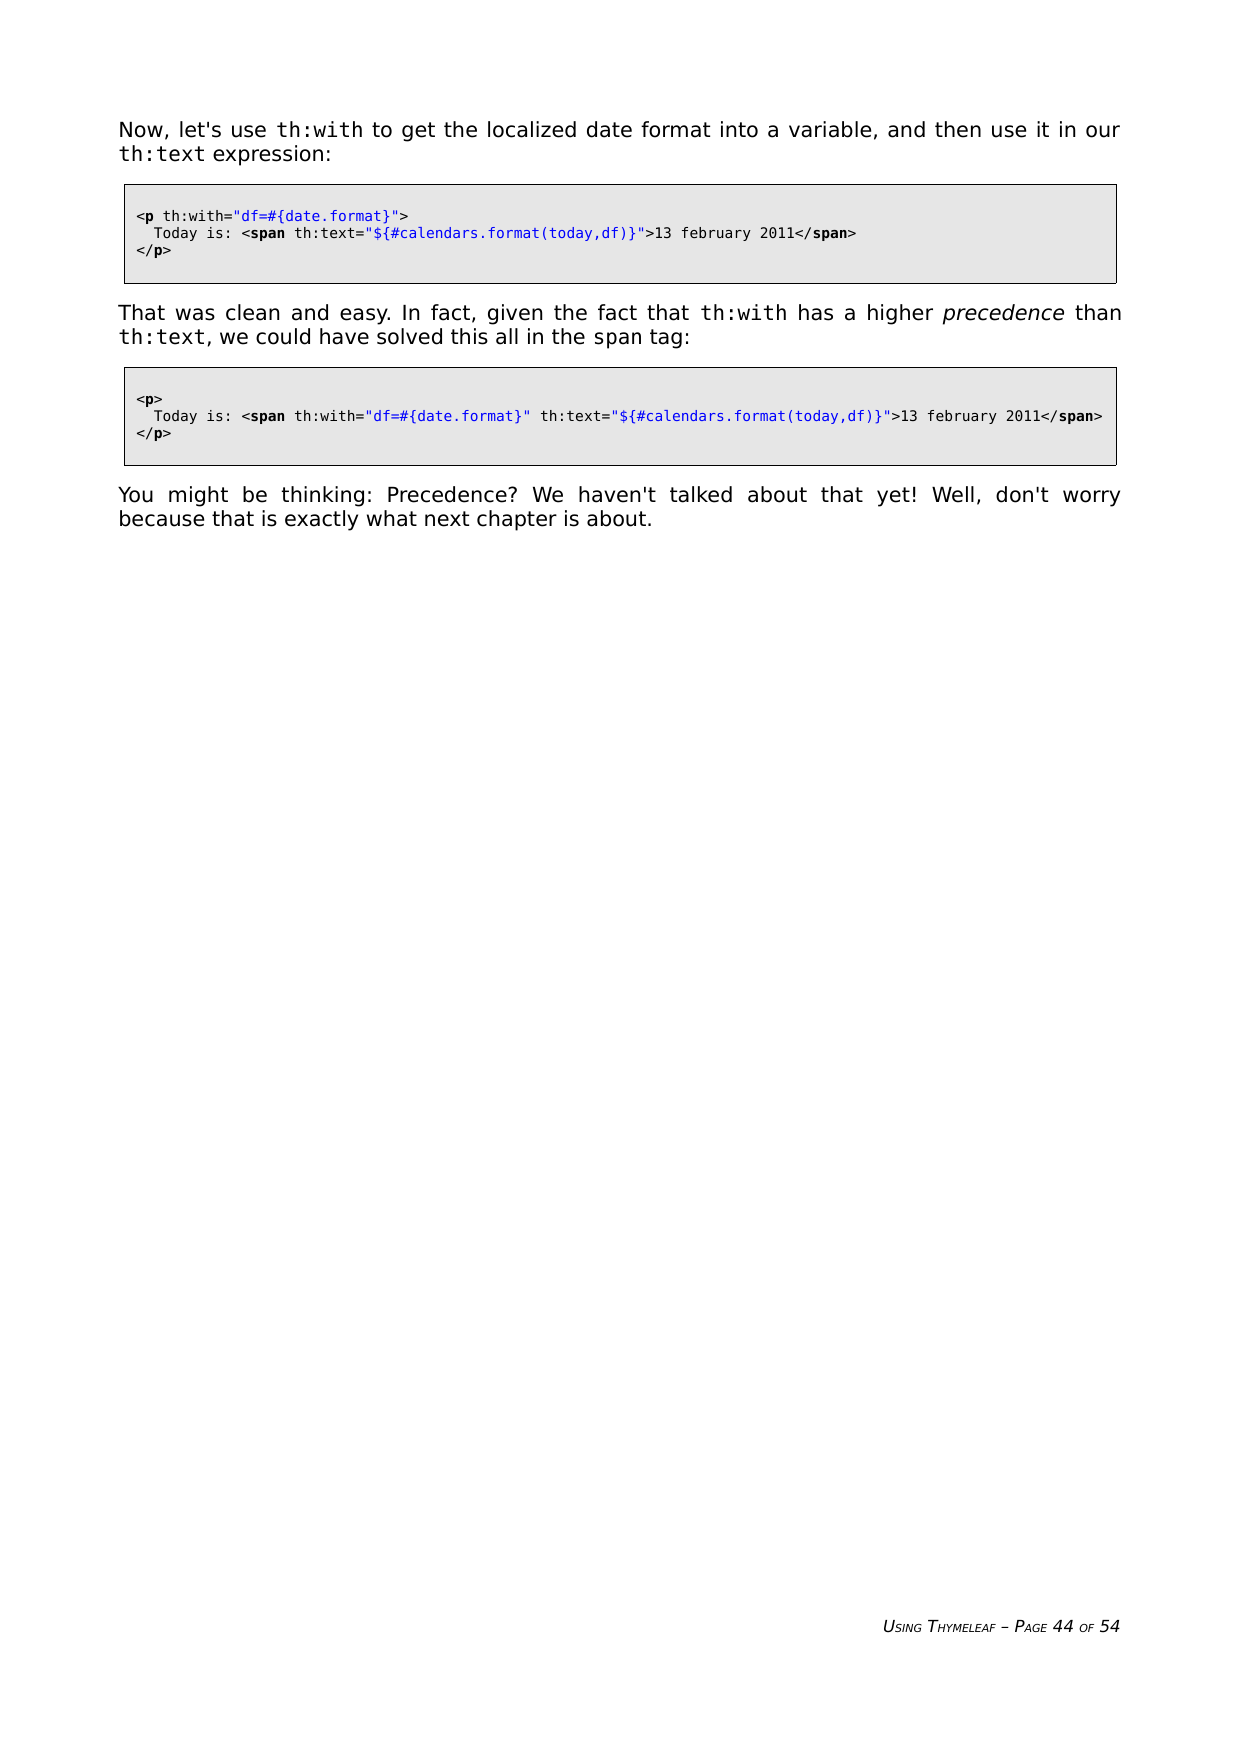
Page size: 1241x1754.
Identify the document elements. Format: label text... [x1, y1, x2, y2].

text You might be thinking: Precedence? We haven't talked about that yet! Well, don't worry because that is exactly what next chapter is about. [118, 483, 1122, 531]
text That was clean and easy. In fact, given the fact that th:with has a higher precedence than th:text, we could have solved this all in the span tag: [118, 301, 1122, 349]
text <p> Today is: <span th:with="df=#{date.format}" th:text="${#calendars.format(today,df)}">13 february 2011</span> </p> [125, 368, 1116, 465]
text Now, let's use th:with to get the localized date format into a variable, and then use it in our th:text expression: [118, 118, 1122, 167]
text <p th:with="df=#{date.format}"> Today is: <span th:text="${#calendars.format(today,df)}">13 february 2011</span> </p> [125, 185, 1116, 283]
